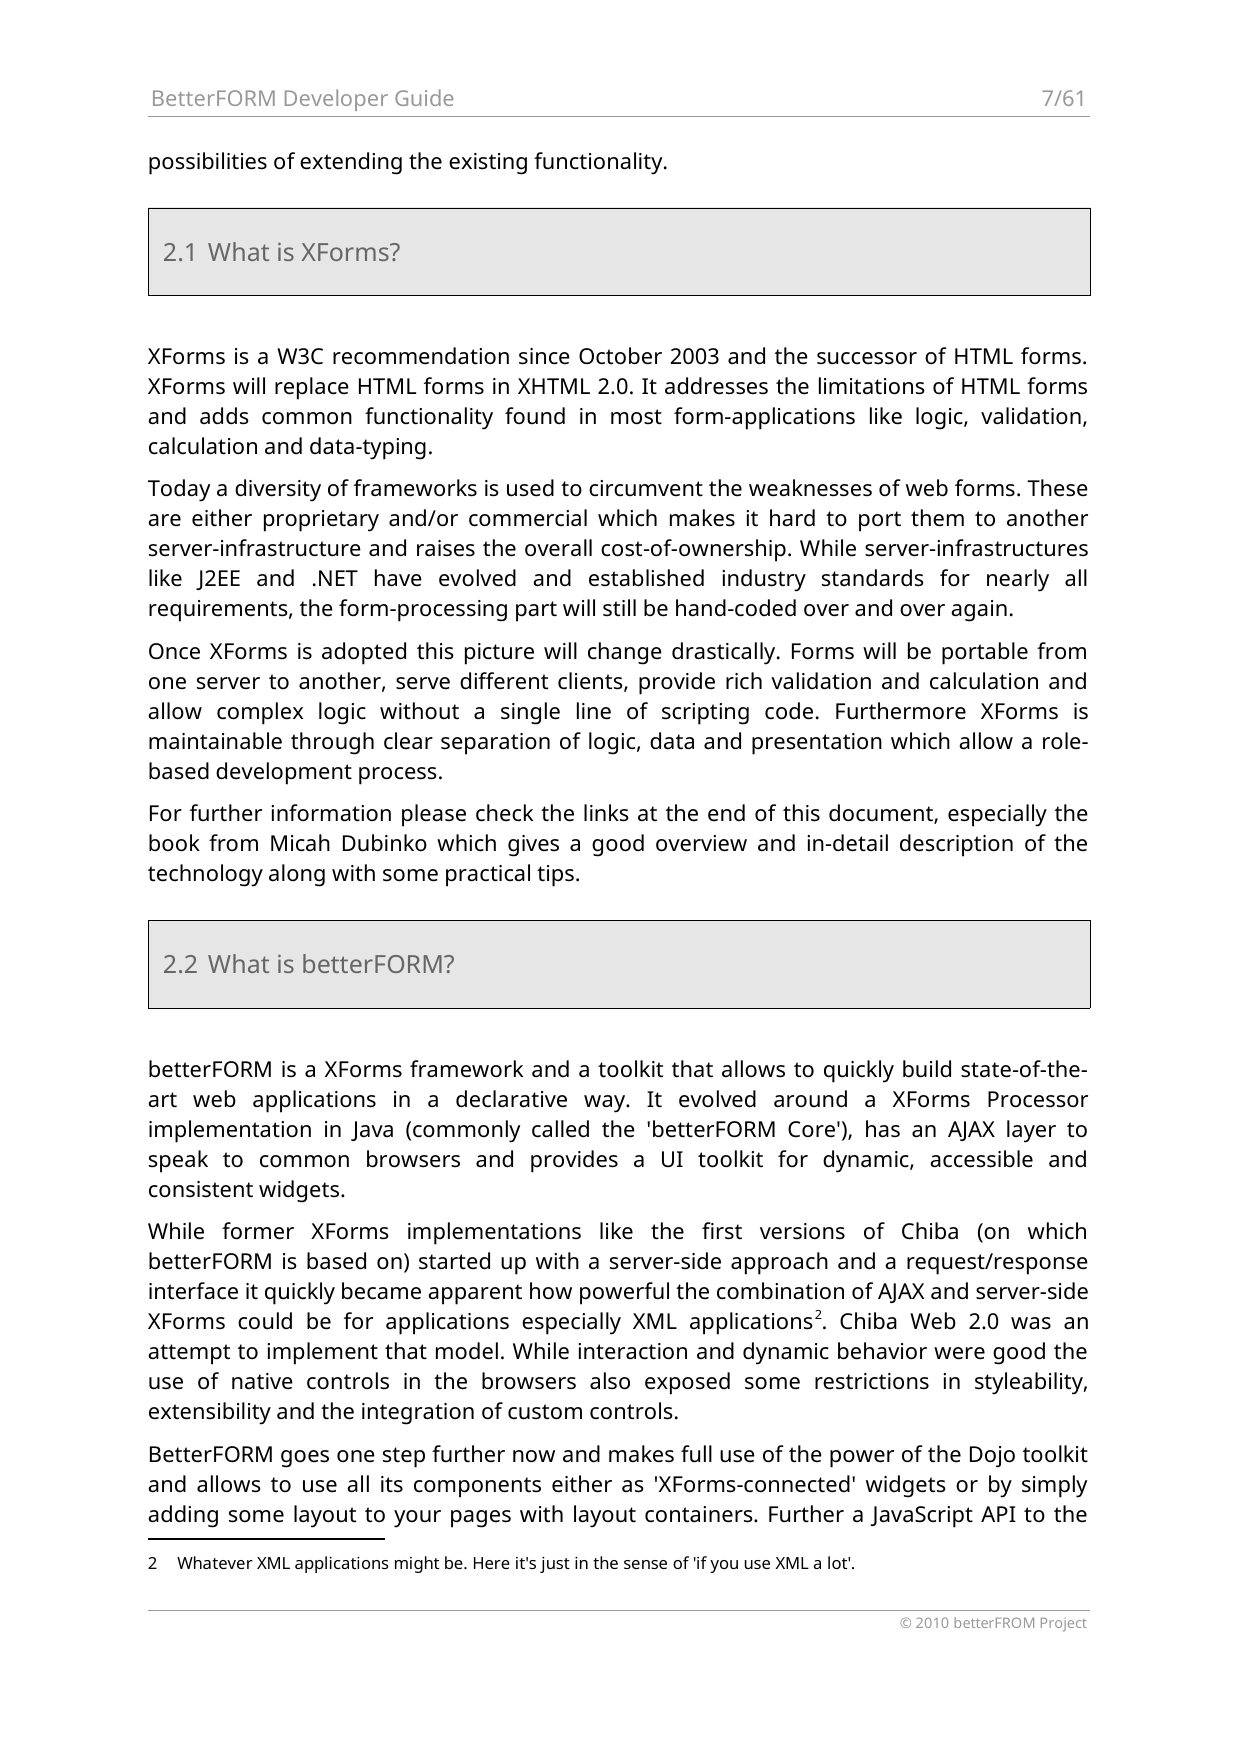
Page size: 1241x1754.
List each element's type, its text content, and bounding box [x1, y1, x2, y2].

text possibilities of extending the existing functionality. [148, 146, 1090, 176]
text Whatever XML applications might be. Here it's just in the sense of 'if you use XML a lot'. [148, 1552, 1093, 1574]
text For further information please check the links at the end of this document, especially the book from Micah Dubinko which gives a good overview and in-detail description of the technology along with some practical tips. [148, 798, 1090, 888]
text BetterFORM goes one step further now and makes full use of the power of the Dojo toolkit and allows to use all its components either as 'XForms-connected' widgets or by simply adding some layout to your pages with layout containers. Further a JavaScript API to the [148, 1438, 1090, 1528]
subtitle What is betterFORM? [149, 921, 1090, 1008]
text XForms is a W3C recommendation since October 2003 and the successor of HTML forms. XForms will replace HTML forms in XHTML 2.0. It addresses the limitations of HTML forms and adds common functionality found in most form-applications like logic, validation, calculation and data-typing. [148, 341, 1090, 461]
subtitle What is XForms? [149, 209, 1090, 295]
text betterFORM is a XForms framework and a toolkit that allows to quickly build state-of-the-art web applications in a declarative way. It evolved around a XForms Processor implementation in Java (commonly called the 'betterFORM Core'), has an AJAX layer to speak to common browsers and provides a UI toolkit for dynamic, accessible and consistent widgets. [148, 1053, 1090, 1203]
text Once XForms is adopted this picture will change drastically. Forms will be portable from one server to another, serve different clients, provide rich validation and calculation and allow complex logic without a single line of scripting code. Furthermore XForms is maintainable through clear separation of logic, data and presentation which allow a role-based development process. [148, 636, 1090, 786]
text While former XForms implementations like the first versions of Chiba (on which betterFORM is based on) started up with a server-side approach and a request/response interface it quickly became apparent how powerful the combination of AJAX and server-side XForms could be for applications especially XML applications. Chiba Web 2.0 was an attempt to implement that model. While interaction and dynamic behavior were good the use of native controls in the browsers also exposed some restrictions in styleability, extensibility and the integration of custom controls. [148, 1216, 1090, 1426]
text Today a diversity of frameworks is used to circumvent the weaknesses of web forms. These are either proprietary and/or commercial which makes it hard to port them to another server-infrastructure and raises the overall cost-of-ownership. While server-infrastructures like J2EE and .NET have evolved and established industry standards for nearly all requirements, the form-processing part will still be hand-coded over and over again. [148, 473, 1090, 623]
